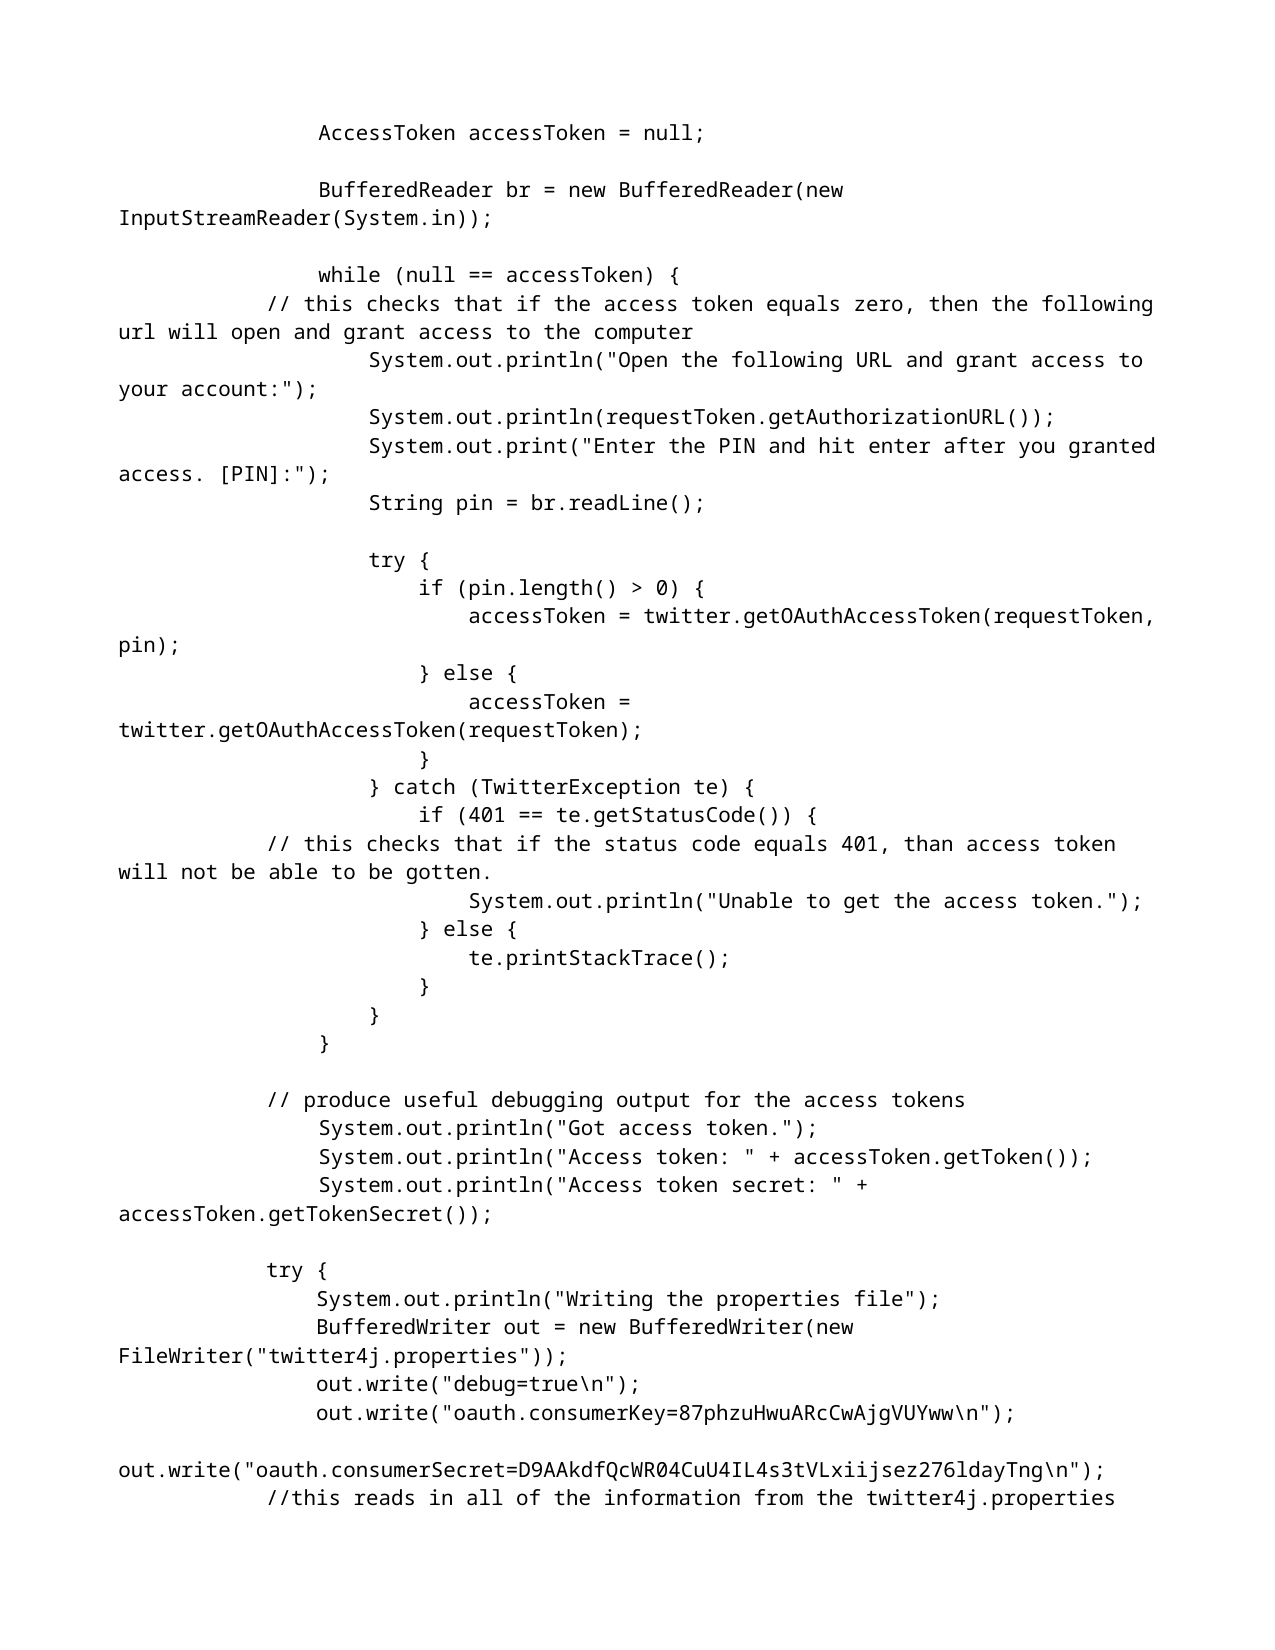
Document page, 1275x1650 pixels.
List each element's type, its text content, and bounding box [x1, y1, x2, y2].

text System.out.println("Writing the properties file"); [118, 1284, 1157, 1312]
text while (null == accessToken) { [118, 260, 1157, 289]
text out.write("debug=true\n"); [118, 1369, 1157, 1398]
text System.out.println("Got access token."); [118, 1113, 1157, 1142]
text te.printStackTrace(); [118, 943, 1157, 971]
text } [118, 1000, 1157, 1028]
text // produce useful debugging output for the access tokens [118, 1085, 1157, 1113]
text System.out.println(requestToken.getAuthorizationURL()); [118, 402, 1157, 431]
text System.out.println("Unable to get the access token."); [118, 886, 1157, 914]
text accessToken = twitter.getOAuthAccessToken(requestToken); [118, 687, 1157, 744]
text try { [118, 1256, 1157, 1284]
text System.out.println("Open the following URL and grant access to your account:"); [118, 346, 1157, 402]
text System.out.println("Access token: " + accessToken.getToken()); [118, 1142, 1157, 1170]
text if (401 == te.getStatusCode()) { [118, 801, 1157, 829]
text String pin = br.readLine(); [118, 488, 1157, 516]
text AccessToken accessToken = null; [118, 118, 1157, 147]
text } catch (TwitterException te) { [118, 772, 1157, 801]
text } else { [118, 914, 1157, 943]
text System.out.print("Enter the PIN and hit enter after you granted access. [PIN]:"); [118, 431, 1157, 488]
text System.out.println("Access token secret: " + accessToken.getTokenSecret()); [118, 1170, 1157, 1227]
text // this checks that if the status code equals 401, than access token will not be able to be gotten. [118, 829, 1157, 886]
text } [118, 971, 1157, 1000]
text } else { [118, 658, 1157, 687]
text // this checks that if the access token equals zero, then the following url will open and grant access to the computer [118, 289, 1157, 346]
text if (pin.length() > 0) { [118, 573, 1157, 602]
text out.write("oauth.consumerKey=87phzuHwuARcCwAjgVUYww\n"); [118, 1398, 1157, 1426]
text BufferedReader br = new BufferedReader(new InputStreamReader(System.in)); [118, 175, 1157, 232]
text } [118, 744, 1157, 772]
text out.write("oauth.consumerSecret=D9AAkdfQcWR04CuU4IL4s3tVLxiijsez276ldayTng\n"); [118, 1426, 1157, 1483]
text } [118, 1028, 1157, 1057]
text //this reads in all of the information from the twitter4j.properties [118, 1483, 1157, 1512]
text try { [118, 545, 1157, 573]
text accessToken = twitter.getOAuthAccessToken(requestToken, pin); [118, 602, 1157, 658]
text BufferedWriter out = new BufferedWriter(new FileWriter("twitter4j.properties")); [118, 1312, 1157, 1369]
